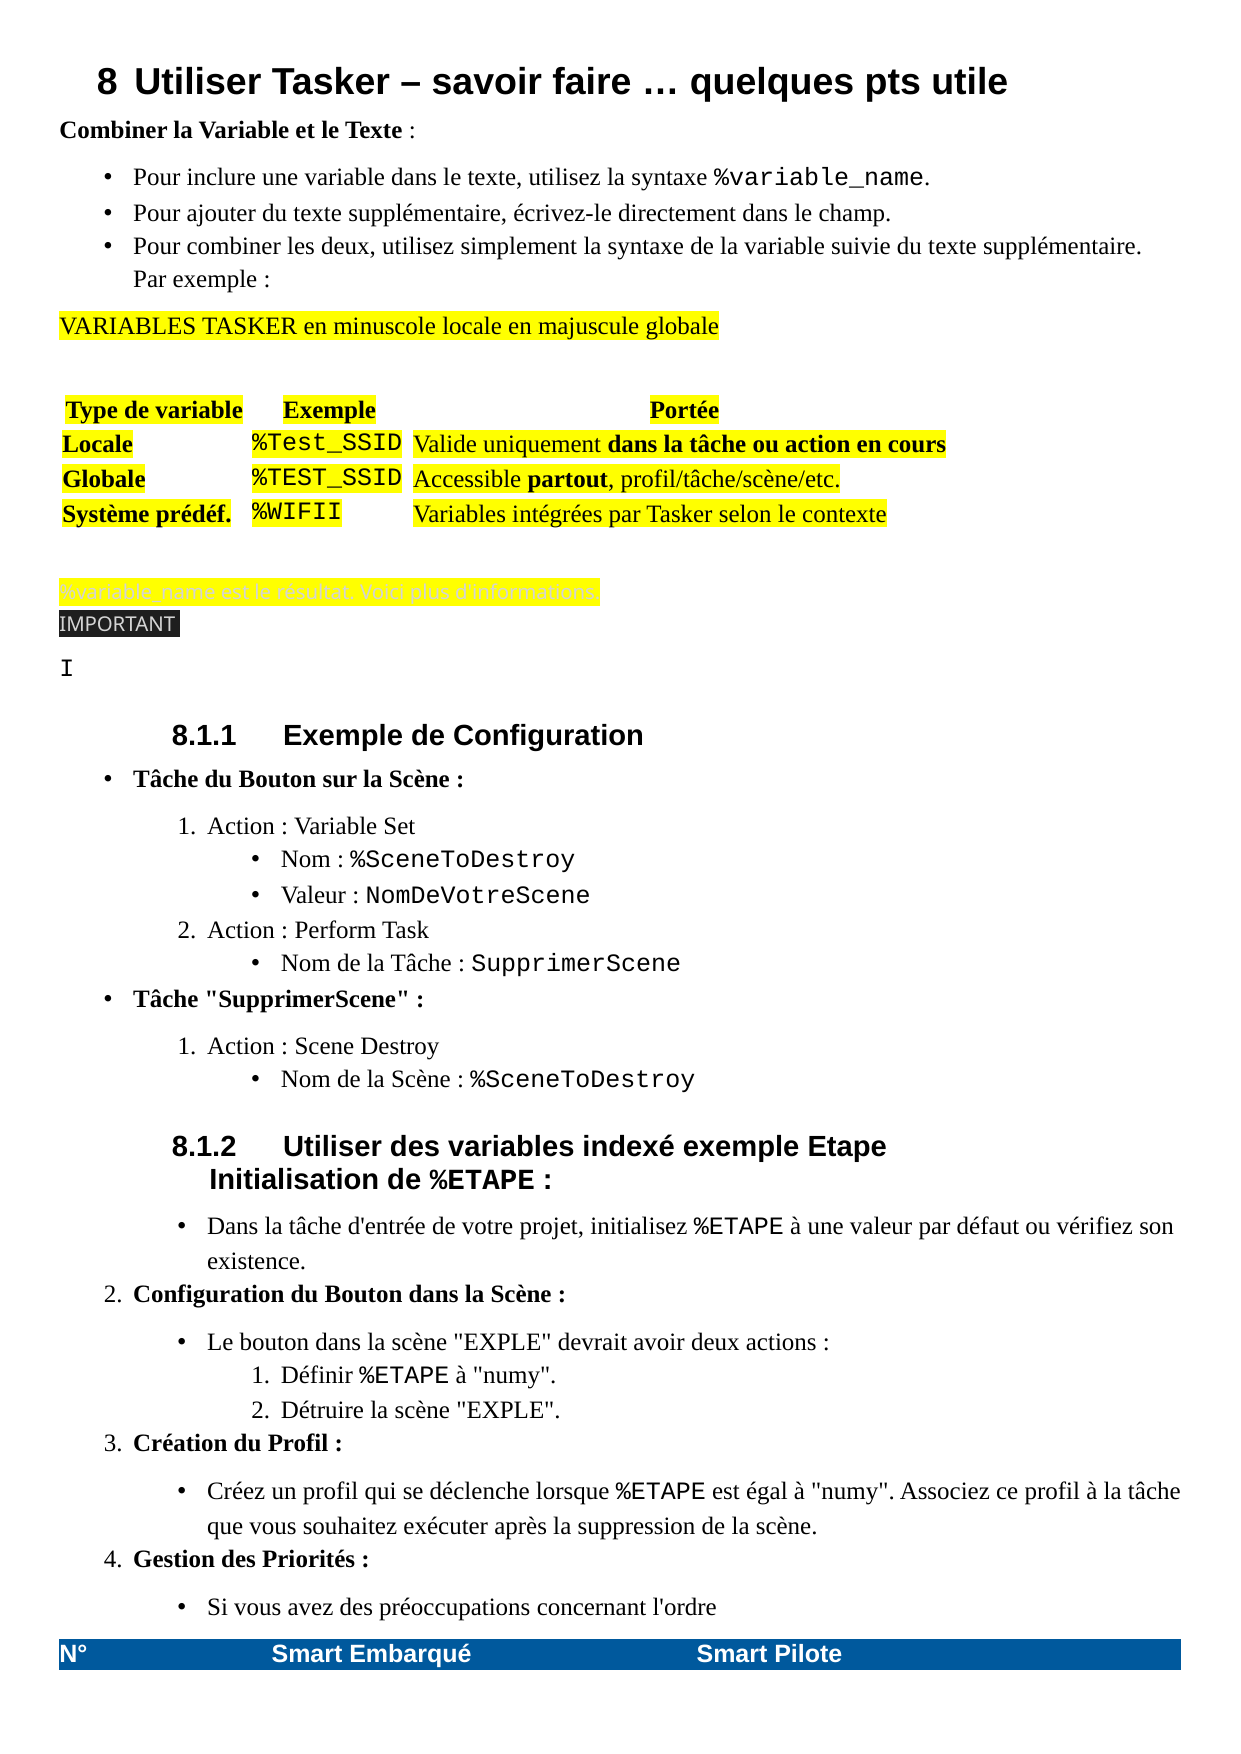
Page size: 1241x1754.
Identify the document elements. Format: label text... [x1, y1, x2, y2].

list Nom de la Scène : %SceneToDestroy [251, 1064, 1181, 1095]
table_header N° [59, 1639, 271, 1668]
list Dans la tâche d'entrée de votre projet, initialisez %ETAPE à une valeur par défaut ou vérifiez son existence. [177, 1211, 1181, 1275]
list Détruire la scène "EXPLE". [251, 1395, 1181, 1424]
list Action : Variable Set [177, 811, 1181, 840]
list Pour ajouter du texte supplémentaire, écrivez-le directement dans le champ. [103, 198, 1181, 226]
list Définir %ETAPE à "numy". [251, 1360, 1181, 1391]
list Nom de la Tâche : SupprimerScene [251, 948, 1181, 979]
list Gestion des Priorités : [103, 1544, 1181, 1573]
list Valeur : NomDeVotreScene [251, 880, 1181, 911]
table_cell %Test_SSID [249, 427, 410, 461]
table_header Smart Pilote [697, 1639, 1181, 1668]
list Action : Perform Task [177, 915, 1181, 944]
subtitle Utiliser des variables indexé exemple Etape Initialisation de %ETAPE : [172, 1129, 1181, 1198]
list Créez un profil qui se déclenche lorsque %ETAPE est égal à "numy". Associez ce profil à la tâche que vous souhaitez exécuter après la suppression de la scène. [177, 1476, 1181, 1540]
table_header Exemple [249, 392, 410, 427]
table_cell Valide uniquement dans la tâche ou action en cours [410, 427, 958, 461]
list Pour combiner les deux, utilisez simplement la syntaxe de la variable suivie du texte supplémentaire. Par exemple : [103, 231, 1181, 292]
list Pour inclure une variable dans le texte, utilisez la syntaxe %variable_name. [103, 162, 1181, 193]
table_cell Accessible partout, profil/tâche/scène/etc. [410, 461, 958, 496]
list Tâche du Bouton sur la Scène : [103, 764, 1181, 792]
table_cell %WIFII [249, 496, 410, 530]
table_cell Locale [59, 427, 249, 461]
list Nom : %SceneToDestroy [251, 844, 1181, 875]
list Tâche "SupprimerScene" : [103, 984, 1181, 1012]
subtitle Utiliser Tasker – savoir faire … quelques pts utile [97, 59, 1181, 102]
text Combiner la Variable et le Texte : [59, 115, 1181, 143]
text %variable_name est le résultat. Voici plus d'informations. IMPORTANT [59, 578, 1181, 637]
text I [59, 656, 1181, 684]
list Le bouton dans la scène "EXPLE" devrait avoir deux actions : [177, 1327, 1181, 1356]
list Action : Scene Destroy [177, 1031, 1181, 1060]
list Configuration du Bouton dans la Scène : [103, 1279, 1181, 1308]
list Création du Profil : [103, 1428, 1181, 1457]
table_cell Système prédéf. [59, 496, 249, 530]
subtitle Exemple de Configuration [172, 718, 1181, 751]
table_cell Globale [59, 461, 249, 496]
list Si vous avez des préoccupations concernant l'ordre [177, 1592, 1181, 1620]
table_header Type de variable [59, 392, 249, 427]
table_header Portée [410, 392, 958, 427]
table_cell Variables intégrées par Tasker selon le contexte [410, 496, 958, 530]
table_cell %TEST_SSID [249, 461, 410, 496]
table_header Smart Embarqué [272, 1639, 696, 1668]
text VARIABLES TASKER en minuscole locale en majuscule globale [59, 311, 1181, 373]
